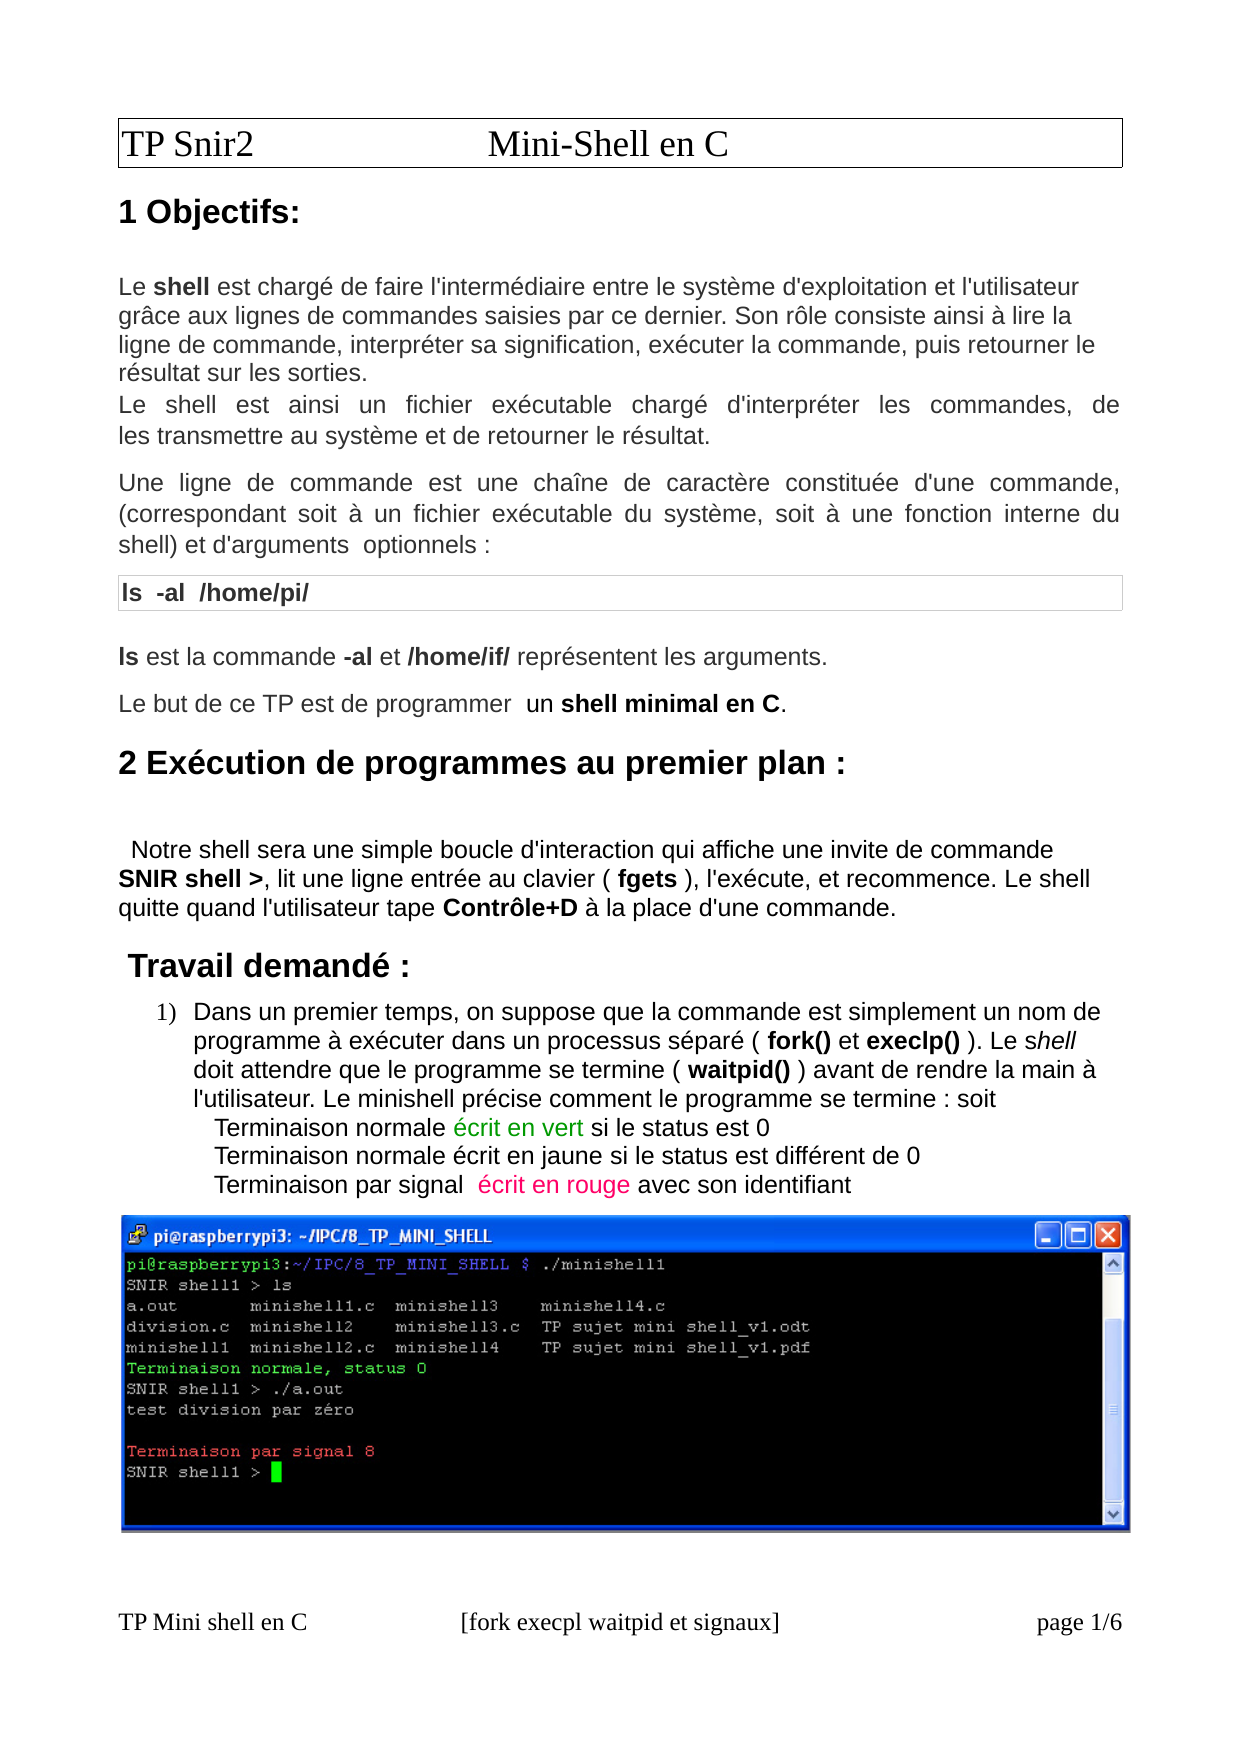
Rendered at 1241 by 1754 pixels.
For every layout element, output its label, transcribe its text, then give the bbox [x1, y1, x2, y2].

list Dans un premier temps, on suppose que la commande est simplement un nom de programme à exécuter dans un processus séparé ( fork() et execlp() ). Le shell doit attendre que le programme se termine ( waitpid() ) avant de rendre la main à l'utilisateur. Le minishell précise comment le programme se termine : soit Terminaison normale écrit en vert si le status est 0 Terminaison normale écrit en jaune si le status est différent de 0 Terminaison par signal écrit en rouge avec son identifiant [156, 997, 1122, 1215]
subtitle 1 Objectifs: [118, 192, 1122, 231]
subtitle Travail demandé : [118, 946, 1122, 985]
picture [121, 1215, 1131, 1533]
text SNIR shell >, lit une ligne entrée au clavier ( fgets ), l'exécute, et recommence. Le shell quitte quand l'utilisateur tape Contrôle+D à la place d'une commande. [118, 864, 1122, 921]
text Le but de ce TP est de programmer un shell minimal en C. [118, 686, 1122, 717]
list [156, 1533, 1122, 1562]
text ls est la commande -al et /home/if/ représentent les arguments. [118, 639, 1122, 671]
text TP Snir2 Mini-Shell en C [119, 119, 1122, 167]
text Le shell est ainsi un fichier exécutable chargé d'interpréter les commandes, de les transmettre au système et de retourner le résultat. [118, 387, 1122, 450]
text Notre shell sera une simple boucle d'interaction qui affiche une invite de commande [118, 835, 1122, 864]
text ls -al /home/pi/ [119, 576, 1122, 610]
text Le shell est chargé de faire l'intermédiaire entre le système d'exploitation et l'utilisateur grâce aux lignes de commandes saisies par ce dernier. Son rôle consiste ainsi à lire la ligne de commande, interpréter sa signification, exécuter la commande, puis retourner le résultat sur les sorties. [118, 272, 1122, 387]
text Une ligne de commande est une chaîne de caractère constituée d'une commande, (correspondant soit à un fichier exécutable du système, soit à une fonction interne du shell) et d'arguments optionnels : [118, 465, 1122, 559]
subtitle 2 Exécution de programmes au premier plan : [118, 742, 1122, 781]
